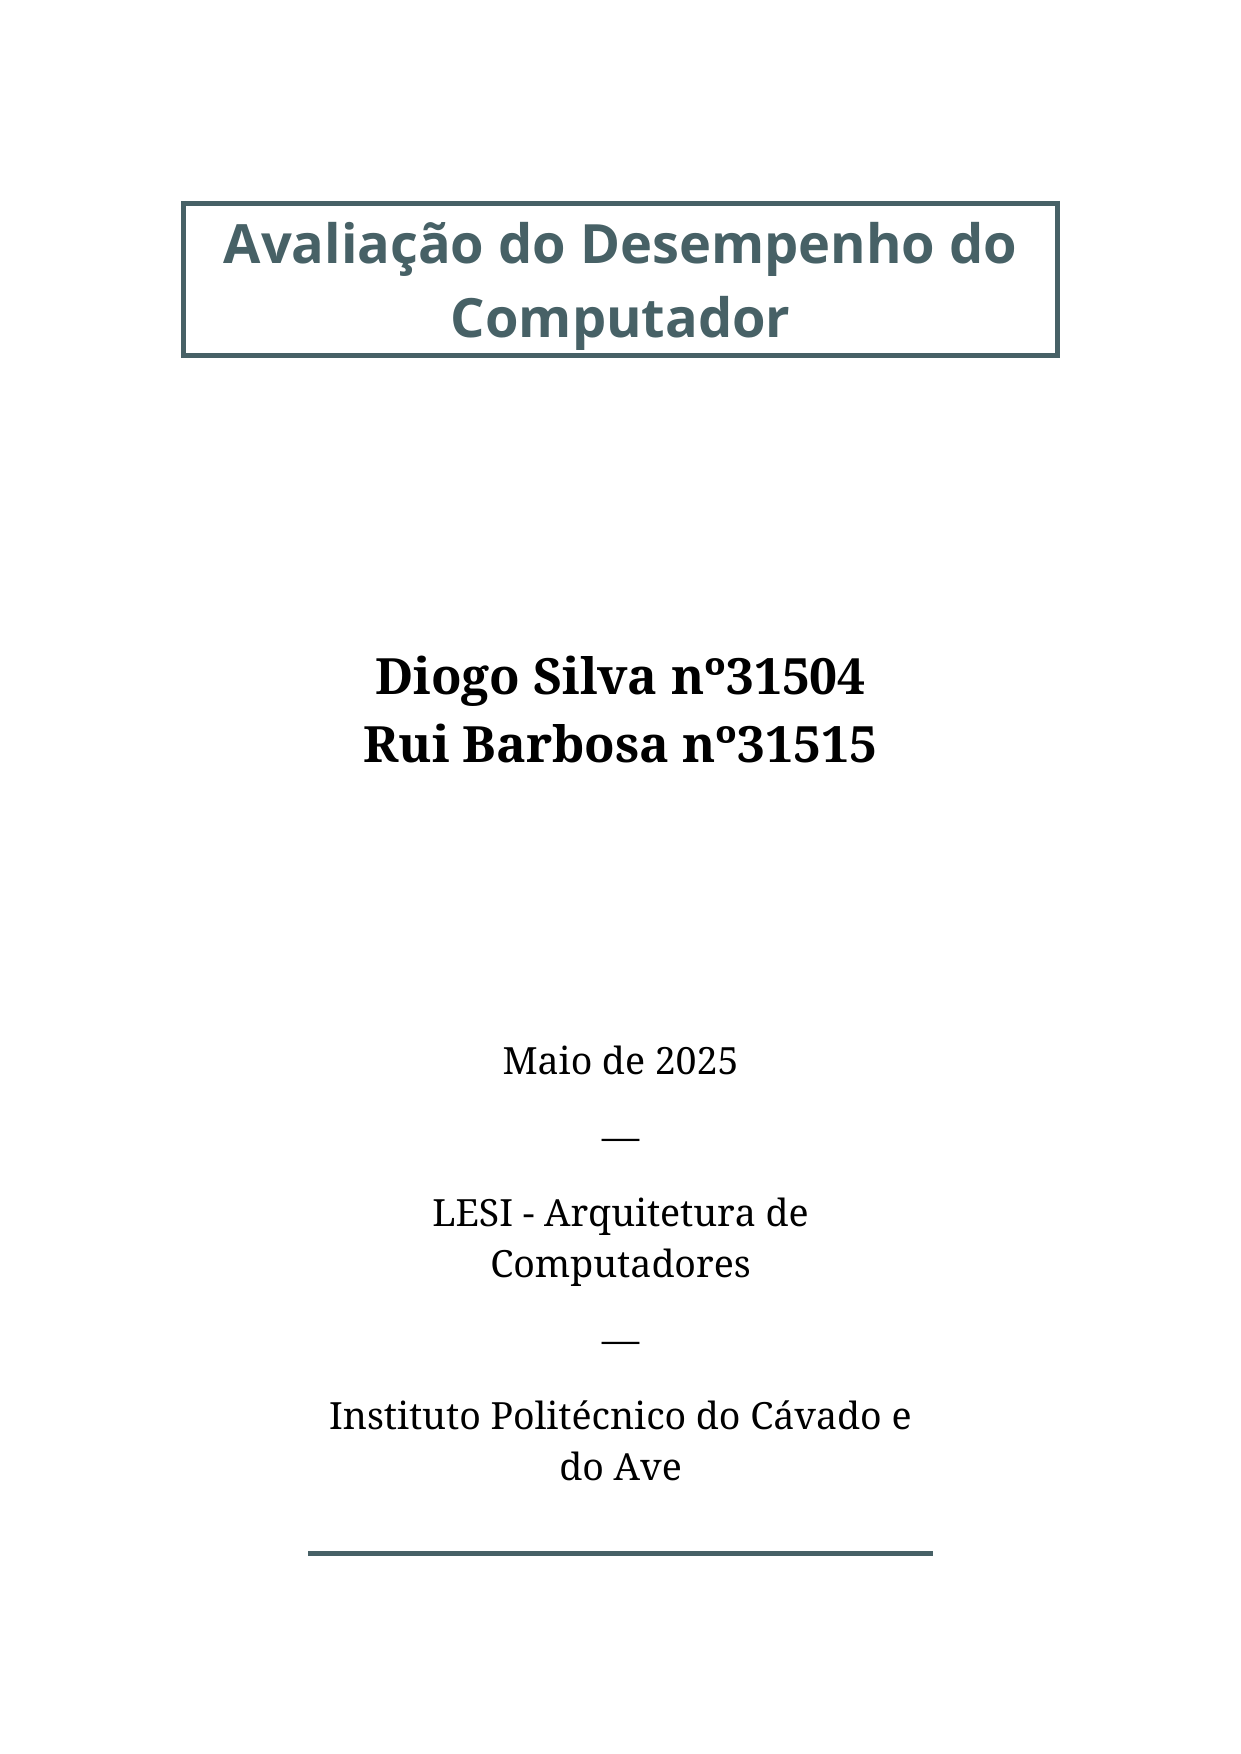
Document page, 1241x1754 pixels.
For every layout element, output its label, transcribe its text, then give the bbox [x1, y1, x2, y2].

table_cell [59, 1551, 302, 1589]
table_cell Avaliação do Desempenho do Computador [186, 206, 1055, 353]
table_cell [308, 544, 933, 641]
table_cell Maio de 2025 — LESI - Arquitetura de Computadores — Instituto Politécnico do Cávado e do Ave [308, 793, 933, 1551]
table_cell [933, 793, 1182, 1551]
table_cell Diogo Silva nº31504 Rui Barbosa nº31515 [308, 641, 933, 793]
table_cell [59, 641, 308, 793]
table_cell [180, 353, 1062, 544]
table_cell [933, 544, 1182, 641]
table_cell [1060, 201, 1182, 353]
table_header [59, 88, 1182, 201]
table_cell [1062, 353, 1182, 544]
table_cell [59, 544, 308, 641]
table_cell [302, 1551, 940, 1589]
table_cell [940, 1551, 1182, 1589]
table_cell [59, 201, 181, 353]
table_cell [59, 353, 180, 544]
table_cell [933, 641, 1182, 793]
table_cell [59, 793, 308, 1551]
